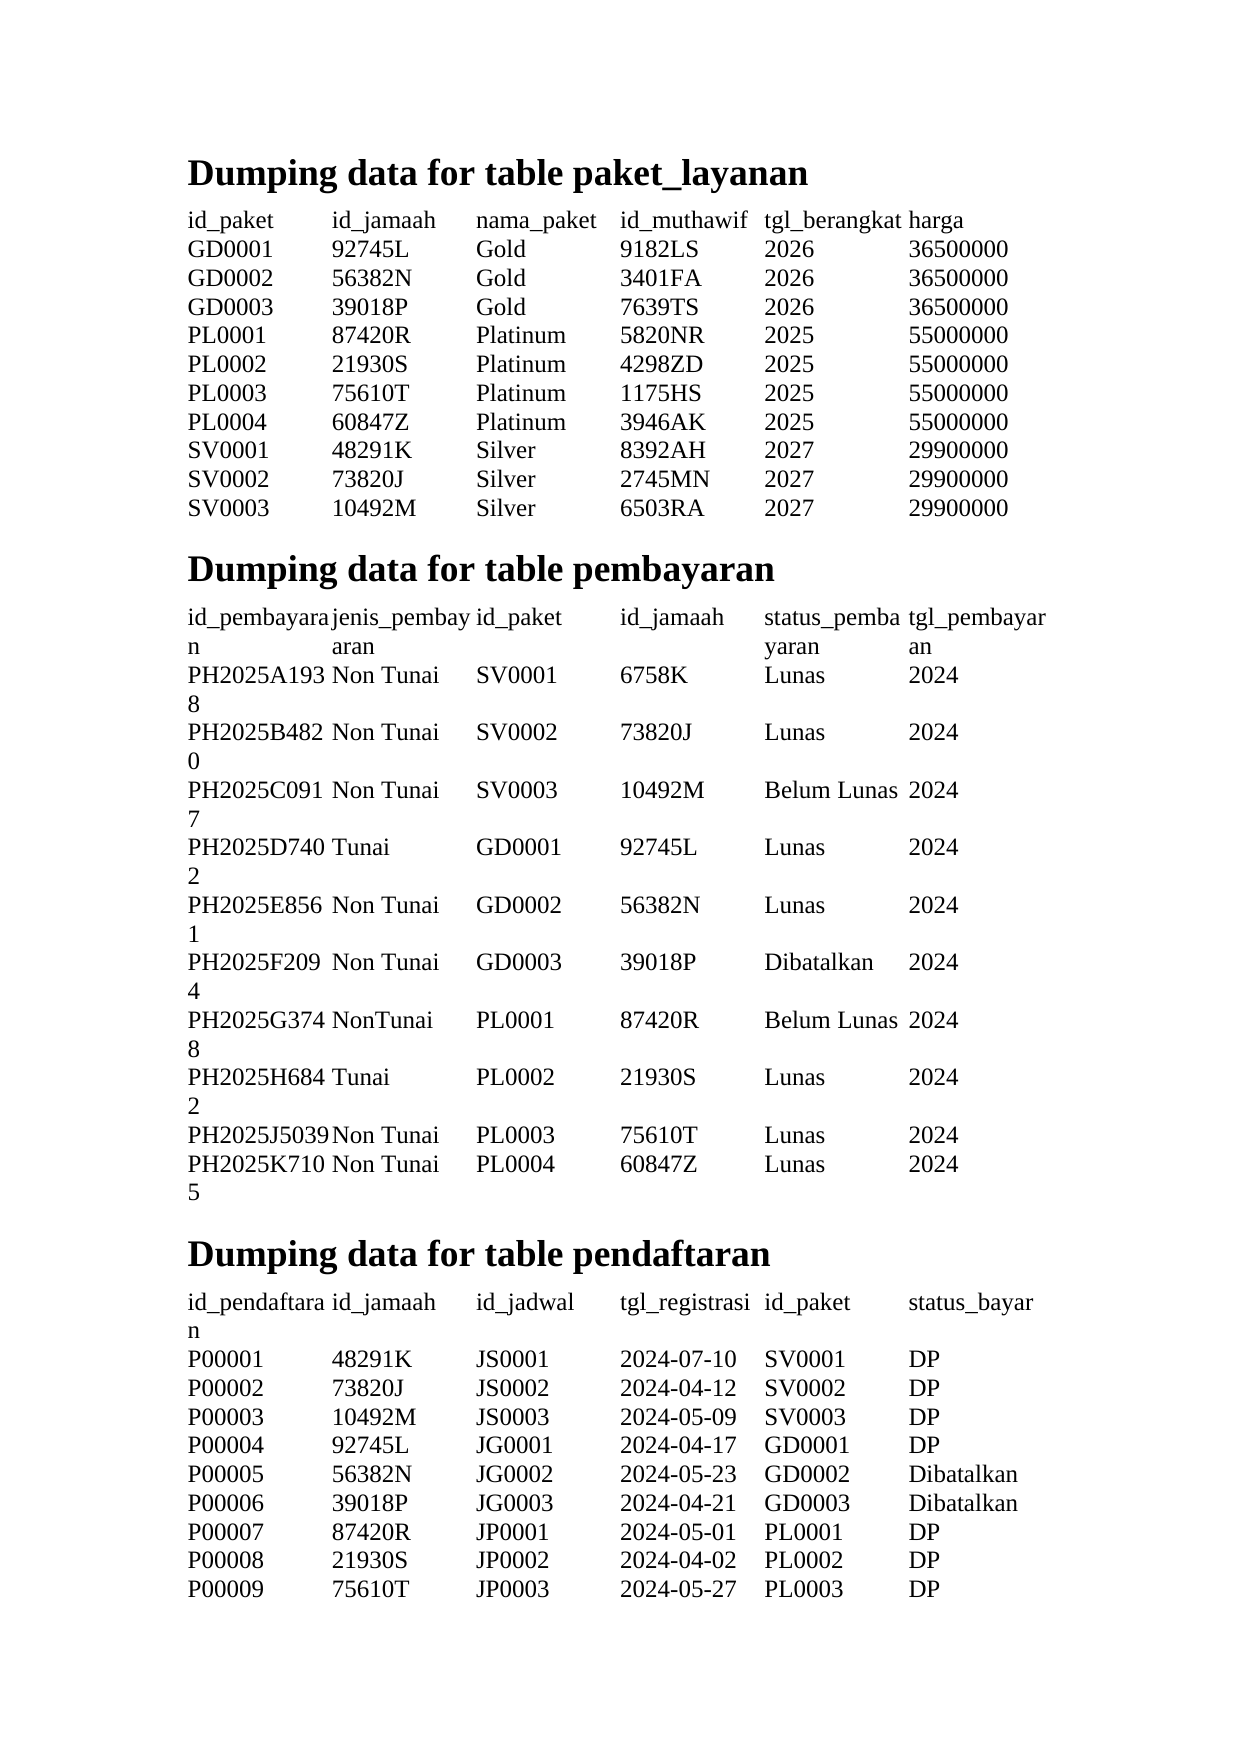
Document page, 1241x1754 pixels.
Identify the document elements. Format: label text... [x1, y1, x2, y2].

table_cell Dibatalkan [908, 1459, 1053, 1488]
table_cell PL0002 [764, 1546, 908, 1574]
table_cell 2024 [908, 890, 1053, 947]
table_header status_bayar [908, 1287, 1053, 1344]
table_cell 2024 [908, 1120, 1053, 1149]
table_cell Dibatalkan [908, 1488, 1053, 1517]
table_cell P00001 [188, 1344, 332, 1373]
table_cell 1175HS [620, 378, 764, 407]
table_cell Dibatalkan [764, 948, 908, 1005]
table_cell P00006 [188, 1488, 332, 1517]
table_cell Lunas [764, 890, 908, 947]
table_cell 2025 [764, 321, 908, 349]
table_cell SV0001 [188, 436, 332, 464]
table_cell PH2025C0917 [188, 775, 332, 832]
table_cell SV0002 [764, 1373, 908, 1402]
table_cell GD0001 [764, 1431, 908, 1459]
table_cell P00002 [188, 1373, 332, 1402]
table_cell JS0002 [476, 1373, 620, 1402]
table_cell Silver [476, 493, 620, 522]
table_cell SV0003 [476, 775, 620, 832]
table_cell PL0002 [188, 349, 332, 378]
table_cell SV0001 [764, 1344, 908, 1373]
table_cell Gold [476, 292, 620, 321]
table_header id_muthawif [620, 206, 764, 234]
table_cell GD0003 [188, 292, 332, 321]
table_cell 73820J [332, 1373, 476, 1402]
table_cell PH2025A1938 [188, 660, 332, 717]
table_cell JP0002 [476, 1546, 620, 1574]
subtitle Dumping data for table pembayaran [187, 547, 1053, 590]
table_cell 2027 [764, 493, 908, 522]
table_header id_jamaah [332, 1287, 476, 1344]
table_cell PL0003 [476, 1120, 620, 1149]
table_cell PH2025G3748 [188, 1005, 332, 1062]
table_cell Non Tunai [332, 1149, 476, 1206]
table_cell DP [908, 1402, 1053, 1431]
table_cell PH2025J5039 [188, 1120, 332, 1149]
table_cell DP [908, 1546, 1053, 1574]
table_cell 21930S [332, 349, 476, 378]
table_cell GD0001 [476, 833, 620, 890]
table_cell Non Tunai [332, 890, 476, 947]
table_cell Lunas [764, 1149, 908, 1206]
table_cell 6503RA [620, 493, 764, 522]
table_cell P00009 [188, 1574, 332, 1603]
table_cell 2024-04-17 [620, 1431, 764, 1459]
table_cell 2026 [764, 234, 908, 263]
table_cell Platinum [476, 349, 620, 378]
table_cell P00004 [188, 1431, 332, 1459]
table_cell JG0001 [476, 1431, 620, 1459]
table_cell Non Tunai [332, 660, 476, 717]
table_cell 2024 [908, 775, 1053, 832]
table_cell 39018P [332, 1488, 476, 1517]
table_cell 2024-04-21 [620, 1488, 764, 1517]
table_cell PL0001 [764, 1517, 908, 1546]
table_cell Tunai [332, 1063, 476, 1120]
table_cell PL0004 [476, 1149, 620, 1206]
table_cell 29900000 [908, 436, 1053, 464]
table_header id_jamaah [332, 206, 476, 234]
table_cell 2027 [764, 436, 908, 464]
table_cell Tunai [332, 833, 476, 890]
table_header id_pendaftaran [188, 1287, 332, 1344]
table_cell P00007 [188, 1517, 332, 1546]
table_cell 55000000 [908, 407, 1053, 436]
table_header tgl_registrasi [620, 1287, 764, 1344]
table_cell 10492M [332, 1402, 476, 1431]
table_cell 87420R [620, 1005, 764, 1062]
table_cell 2024-05-09 [620, 1402, 764, 1431]
table_cell 48291K [332, 436, 476, 464]
table_header status_pembayaran [764, 603, 908, 660]
table_cell Non Tunai [332, 948, 476, 1005]
table_cell SV0003 [188, 493, 332, 522]
table_cell JP0003 [476, 1574, 620, 1603]
table_cell Platinum [476, 321, 620, 349]
table_cell JS0003 [476, 1402, 620, 1431]
table_header id_jadwal [476, 1287, 620, 1344]
table_cell 92745L [332, 234, 476, 263]
table_cell P00005 [188, 1459, 332, 1488]
table_cell PL0002 [476, 1063, 620, 1120]
table_cell SV0002 [476, 718, 620, 775]
table_cell 2024 [908, 1063, 1053, 1120]
table_cell GD0003 [476, 948, 620, 1005]
table_cell 75610T [620, 1120, 764, 1149]
table_cell Lunas [764, 1120, 908, 1149]
table_cell Lunas [764, 718, 908, 775]
table_cell 2025 [764, 349, 908, 378]
table_cell 2745MN [620, 464, 764, 493]
table_cell 39018P [620, 948, 764, 1005]
table_cell Gold [476, 234, 620, 263]
table_cell Non Tunai [332, 1120, 476, 1149]
subtitle Dumping data for table paket_layanan [187, 150, 1053, 193]
table_cell PL0003 [188, 378, 332, 407]
table_cell 21930S [620, 1063, 764, 1120]
table_header id_paket [764, 1287, 908, 1344]
table_cell PH2025F2094 [188, 948, 332, 1005]
table_cell SV0001 [476, 660, 620, 717]
table_cell PL0001 [188, 321, 332, 349]
table_cell PH2025B4820 [188, 718, 332, 775]
table_cell 29900000 [908, 493, 1053, 522]
table_cell 92745L [620, 833, 764, 890]
table_cell 2024 [908, 948, 1053, 1005]
table_cell 2026 [764, 263, 908, 292]
table_cell Non Tunai [332, 718, 476, 775]
table_cell DP [908, 1431, 1053, 1459]
table_cell PH2025E8561 [188, 890, 332, 947]
table_cell 8392AH [620, 436, 764, 464]
table_header id_jamaah [620, 603, 764, 660]
table_cell DP [908, 1574, 1053, 1603]
table_cell PH2025K7105 [188, 1149, 332, 1206]
table_cell 75610T [332, 378, 476, 407]
table_cell Silver [476, 464, 620, 493]
table_cell P00008 [188, 1546, 332, 1574]
table_cell 6758K [620, 660, 764, 717]
table_cell 2024-04-02 [620, 1546, 764, 1574]
table_cell 73820J [332, 464, 476, 493]
table_cell PL0004 [188, 407, 332, 436]
table_header id_paket [188, 206, 332, 234]
table_cell 2024 [908, 1149, 1053, 1206]
table_cell 2024 [908, 833, 1053, 890]
table_cell 10492M [620, 775, 764, 832]
table_cell Platinum [476, 407, 620, 436]
table_cell Lunas [764, 660, 908, 717]
table_cell Lunas [764, 1063, 908, 1120]
table_cell DP [908, 1517, 1053, 1546]
table_cell 36500000 [908, 263, 1053, 292]
table_header harga [908, 206, 1053, 234]
table_cell 56382N [332, 1459, 476, 1488]
table_cell PL0003 [764, 1574, 908, 1603]
table_cell Non Tunai [332, 775, 476, 832]
table_cell GD0003 [764, 1488, 908, 1517]
table_cell 21930S [332, 1546, 476, 1574]
table_cell 87420R [332, 321, 476, 349]
table_cell 56382N [332, 263, 476, 292]
table_cell 2024 [908, 660, 1053, 717]
table_cell GD0002 [764, 1459, 908, 1488]
table_cell PH2025D7402 [188, 833, 332, 890]
table_cell 10492M [332, 493, 476, 522]
table_cell 39018P [332, 292, 476, 321]
table_cell 48291K [332, 1344, 476, 1373]
table_cell JG0002 [476, 1459, 620, 1488]
table_cell 9182LS [620, 234, 764, 263]
table_cell SV0003 [764, 1402, 908, 1431]
table_cell 2024-05-27 [620, 1574, 764, 1603]
table_cell JS0001 [476, 1344, 620, 1373]
table_header nama_paket [476, 206, 620, 234]
table_cell Silver [476, 436, 620, 464]
table_cell 2024-04-12 [620, 1373, 764, 1402]
table_cell 92745L [332, 1431, 476, 1459]
table_cell 3946AK [620, 407, 764, 436]
table_cell PH2025H6842 [188, 1063, 332, 1120]
table_cell 2024-05-01 [620, 1517, 764, 1546]
table_cell 55000000 [908, 321, 1053, 349]
table_cell 87420R [332, 1517, 476, 1546]
table_cell 2024-07-10 [620, 1344, 764, 1373]
table_cell 2024 [908, 718, 1053, 775]
table_cell Belum Lunas [764, 1005, 908, 1062]
table_cell JG0003 [476, 1488, 620, 1517]
table_cell DP [908, 1373, 1053, 1402]
table_cell 56382N [620, 890, 764, 947]
table_cell 3401FA [620, 263, 764, 292]
table_cell 2026 [764, 292, 908, 321]
table_cell 75610T [332, 1574, 476, 1603]
table_cell Belum Lunas [764, 775, 908, 832]
table_cell 2027 [764, 464, 908, 493]
table_cell Platinum [476, 378, 620, 407]
table_cell P00003 [188, 1402, 332, 1431]
table_cell GD0002 [476, 890, 620, 947]
table_cell 60847Z [332, 407, 476, 436]
table_cell 4298ZD [620, 349, 764, 378]
table_cell 36500000 [908, 234, 1053, 263]
table_cell Gold [476, 263, 620, 292]
table_cell 73820J [620, 718, 764, 775]
table_cell 55000000 [908, 378, 1053, 407]
table_cell 29900000 [908, 464, 1053, 493]
table_cell 2025 [764, 407, 908, 436]
table_cell 2024-05-23 [620, 1459, 764, 1488]
table_cell GD0002 [188, 263, 332, 292]
table_cell PL0001 [476, 1005, 620, 1062]
table_cell 2025 [764, 378, 908, 407]
table_header id_pembayaran [188, 603, 332, 660]
table_cell JP0001 [476, 1517, 620, 1546]
table_header id_paket [476, 603, 620, 660]
table_cell SV0002 [188, 464, 332, 493]
subtitle Dumping data for table pendaftaran [187, 1231, 1053, 1274]
table_cell 55000000 [908, 349, 1053, 378]
table_cell 2024 [908, 1005, 1053, 1062]
table_header tgl_pembayaran [908, 603, 1053, 660]
table_header tgl_berangkat [764, 206, 908, 234]
table_cell GD0001 [188, 234, 332, 263]
table_cell 7639TS [620, 292, 764, 321]
table_cell NonTunai [332, 1005, 476, 1062]
table_cell DP [908, 1344, 1053, 1373]
table_header jenis_pembayaran [332, 603, 476, 660]
table_cell 36500000 [908, 292, 1053, 321]
table_cell Lunas [764, 833, 908, 890]
table_cell 5820NR [620, 321, 764, 349]
table_cell 60847Z [620, 1149, 764, 1206]
